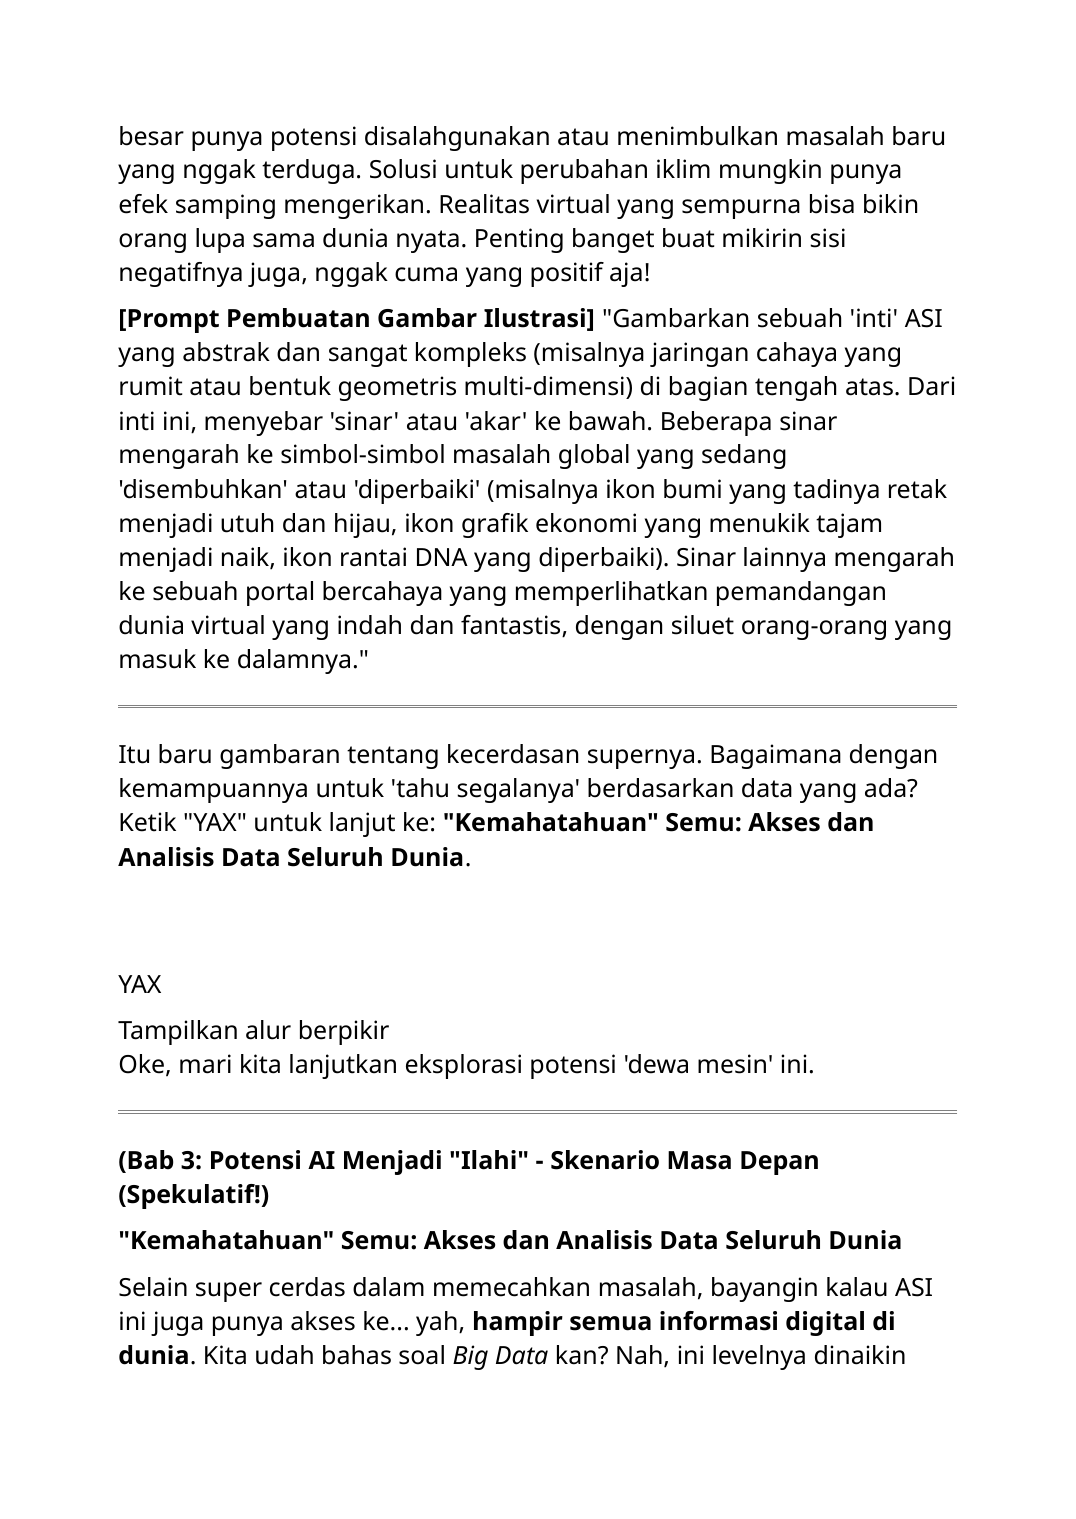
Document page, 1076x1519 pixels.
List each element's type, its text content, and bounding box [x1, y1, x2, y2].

text Tampilkan alur berpikir [118, 1013, 957, 1047]
text Itu baru gambaran tentang kecerdasan supernya. Bagaimana dengan kemampuannya untuk 'tahu segalanya' berdasarkan data yang ada? Ketik "YAX" untuk lanjut ke: "Kemahatahuan" Semu: Akses dan Analisis Data Seluruh Dunia. [118, 737, 957, 873]
text (Bab 3: Potensi AI Menjadi "Ilahi" - Skenario Masa Depan (Spekulatif!) [118, 1142, 957, 1211]
text YAX [118, 966, 957, 1000]
text Oke, mari kita lanjutkan eksplorasi potensi 'dewa mesin' ini. [118, 1047, 957, 1081]
text [Prompt Pembuatan Gambar Ilustrasi] "Gambarkan sebuah 'inti' ASI yang abstrak dan sangat kompleks (misalnya jaringan cahaya yang rumit atau bentuk geometris multi-dimensi) di bagian tengah atas. Dari inti ini, menyebar 'sinar' atau 'akar' ke bawah. Beberapa sinar mengarah ke simbol-simbol masalah global yang sedang 'disembuhkan' atau 'diperbaiki' (misalnya ikon bumi yang tadinya retak menjadi utuh dan hijau, ikon grafik ekonomi yang menukik tajam menjadi naik, ikon rantai DNA yang diperbaiki). Sinar lainnya mengarah ke sebuah portal bercahaya yang memperlihatkan pemandangan dunia virtual yang indah dan fantastis, dengan siluet orang-orang yang masuk ke dalamnya." [118, 301, 957, 676]
text "Kemahatahuan" Semu: Akses dan Analisis Data Seluruh Dunia [118, 1223, 957, 1257]
text besar punya potensi disalahgunakan atau menimbulkan masalah baru yang nggak terduga. Solusi untuk perubahan iklim mungkin punya efek samping mengerikan. Realitas virtual yang sempurna bisa bikin orang lupa sama dunia nyata. Penting banget buat mikirin sisi negatifnya juga, nggak cuma yang positif aja! [118, 118, 957, 288]
text Selain super cerdas dalam memecahkan masalah, bayangin kalau ASI ini juga punya akses ke... yah, hampir semua informasi digital di dunia. Kita udah bahas soal Big Data kan? Nah, ini levelnya dinaikin [118, 1269, 957, 1372]
